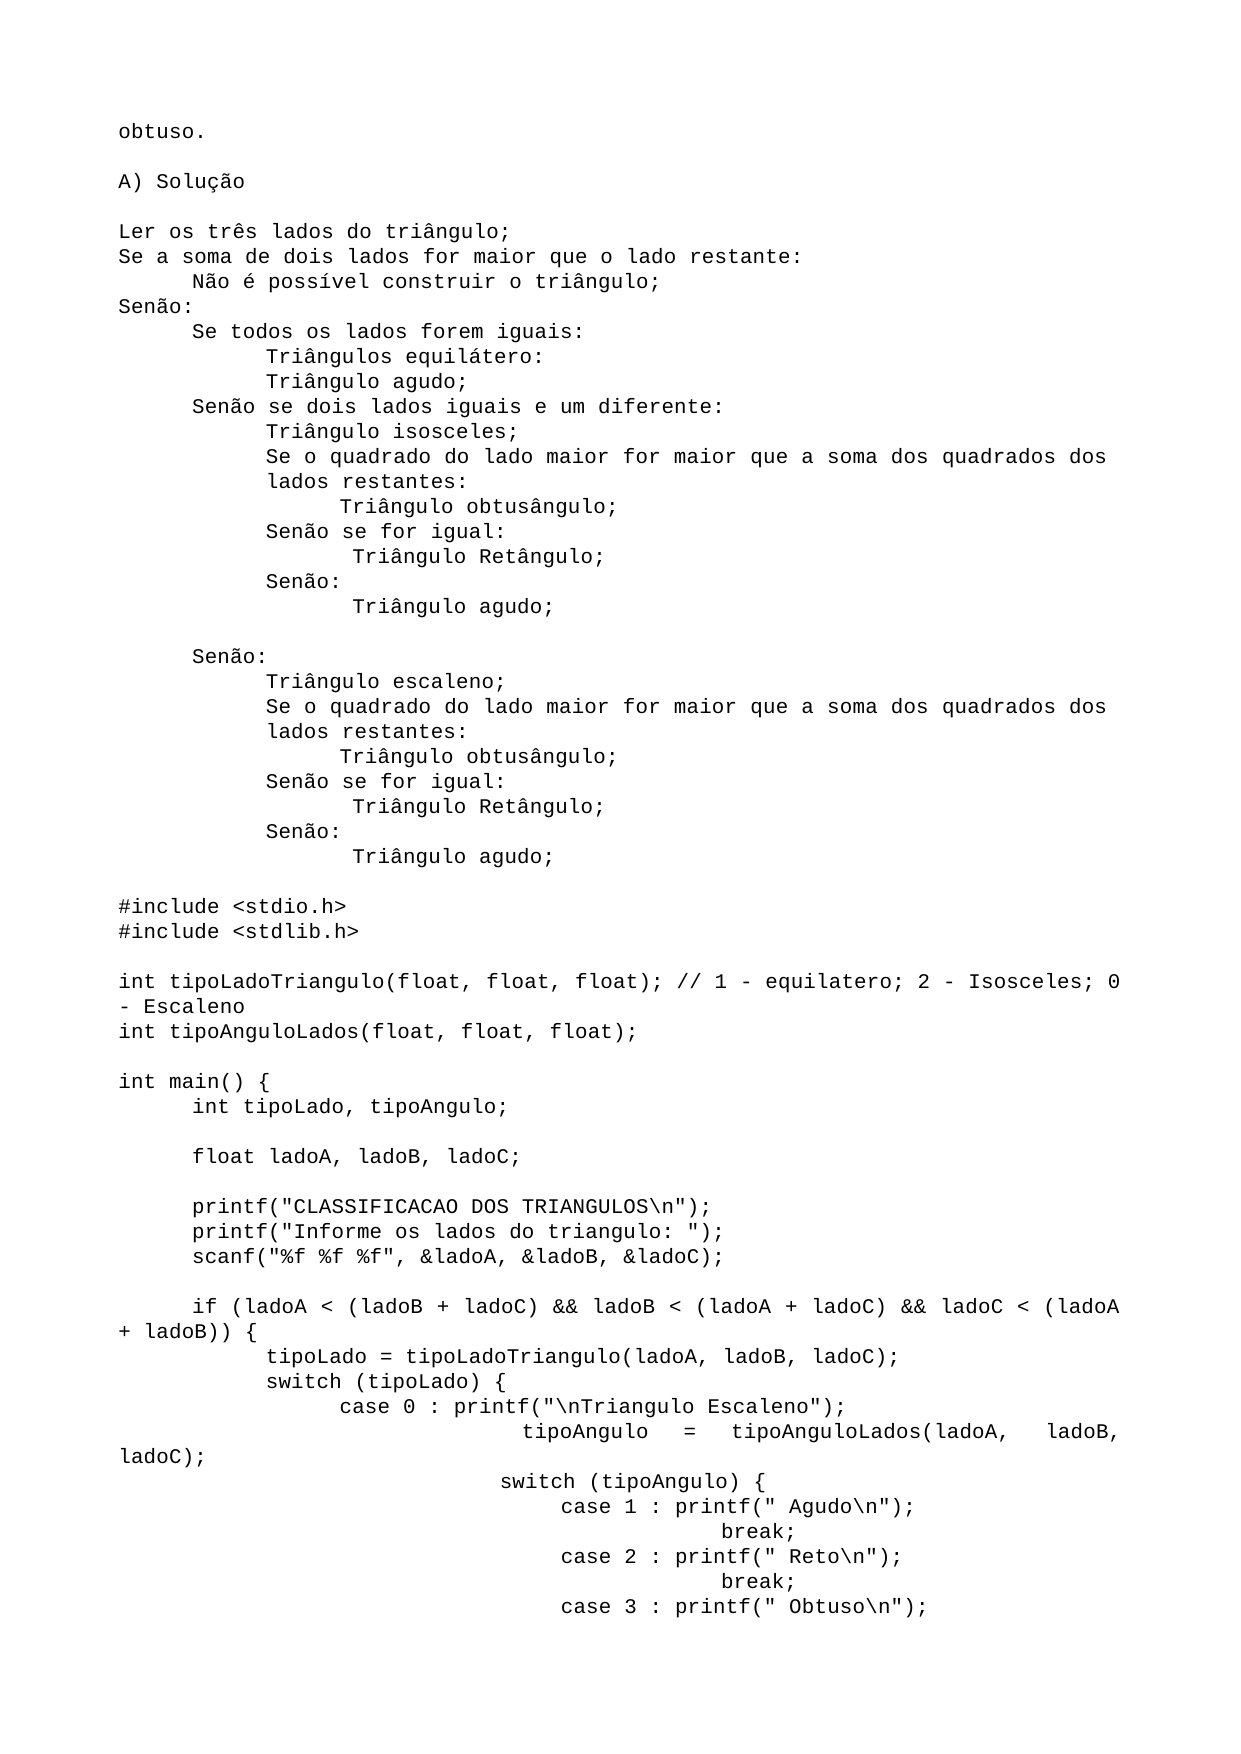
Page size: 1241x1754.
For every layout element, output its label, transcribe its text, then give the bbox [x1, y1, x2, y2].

text #include <stdio.h> [118, 893, 1122, 918]
text Senão: [118, 818, 1122, 843]
text Senão se for igual: [118, 768, 1122, 793]
text Se todos os lados forem iguais: [118, 318, 1122, 343]
text break; [118, 1518, 1122, 1543]
text Se a soma de dois lados for maior que o lado restante: [118, 243, 1122, 268]
text Triângulo obtusângulo; [118, 493, 1122, 518]
text Se o quadrado do lado maior for maior que a soma dos quadrados dos lados restantes: [118, 443, 1122, 493]
text case 3 : printf(" Obtuso\n"); [118, 1593, 1122, 1618]
text Senão: [118, 643, 1122, 668]
text printf("Informe os lados do triangulo: "); [118, 1218, 1122, 1243]
text #include <stdlib.h> [118, 918, 1122, 943]
text int tipoLadoTriangulo(float, float, float); // 1 - equilatero; 2 - Isosceles; 0 - Escaleno [118, 968, 1122, 1018]
text Triângulo agudo; [118, 368, 1122, 393]
text case 2 : printf(" Reto\n"); [118, 1543, 1122, 1568]
text Senão se for igual: [118, 518, 1122, 543]
text printf("CLASSIFICACAO DOS TRIANGULOS\n"); [118, 1193, 1122, 1218]
text Senão: [118, 293, 1122, 318]
text Triângulo agudo; [118, 843, 1122, 868]
text Senão se dois lados iguais e um diferente: [118, 393, 1122, 418]
text Triângulo obtusângulo; [118, 743, 1122, 768]
text Senão: [118, 568, 1122, 593]
text Ler os três lados do triângulo; [118, 218, 1122, 243]
text switch (tipoAngulo) { [118, 1468, 1122, 1493]
text break; [118, 1568, 1122, 1593]
text A) Solução [118, 168, 1122, 193]
text int main() { [118, 1068, 1122, 1093]
text Triângulos equilátero: [118, 343, 1122, 368]
text Triângulo agudo; [118, 593, 1122, 618]
text Triângulo Retângulo; [118, 793, 1122, 818]
text int tipoLado, tipoAngulo; [118, 1093, 1122, 1118]
text obtuso. [118, 118, 1122, 143]
text Triângulo escaleno; [118, 668, 1122, 693]
text Se o quadrado do lado maior for maior que a soma dos quadrados dos lados restantes: [118, 693, 1122, 743]
text tipoAngulo = tipoAnguloLados(ladoA, ladoB, ladoC); [118, 1418, 1122, 1468]
text int tipoAnguloLados(float, float, float); [118, 1018, 1122, 1043]
text switch (tipoLado) { [118, 1368, 1122, 1393]
text float ladoA, ladoB, ladoC; [118, 1143, 1122, 1168]
text case 1 : printf(" Agudo\n"); [118, 1493, 1122, 1518]
text scanf("%f %f %f", &ladoA, &ladoB, &ladoC); [118, 1243, 1122, 1268]
text Não é possível construir o triângulo; [118, 268, 1122, 293]
text Triângulo Retângulo; [118, 543, 1122, 568]
text if (ladoA < (ladoB + ladoC) && ladoB < (ladoA + ladoC) && ladoC < (ladoA + ladoB)) { [118, 1293, 1122, 1343]
text case 0 : printf("\nTriangulo Escaleno"); [118, 1393, 1122, 1418]
text tipoLado = tipoLadoTriangulo(ladoA, ladoB, ladoC); [118, 1343, 1122, 1368]
text Triângulo isosceles; [118, 418, 1122, 443]
